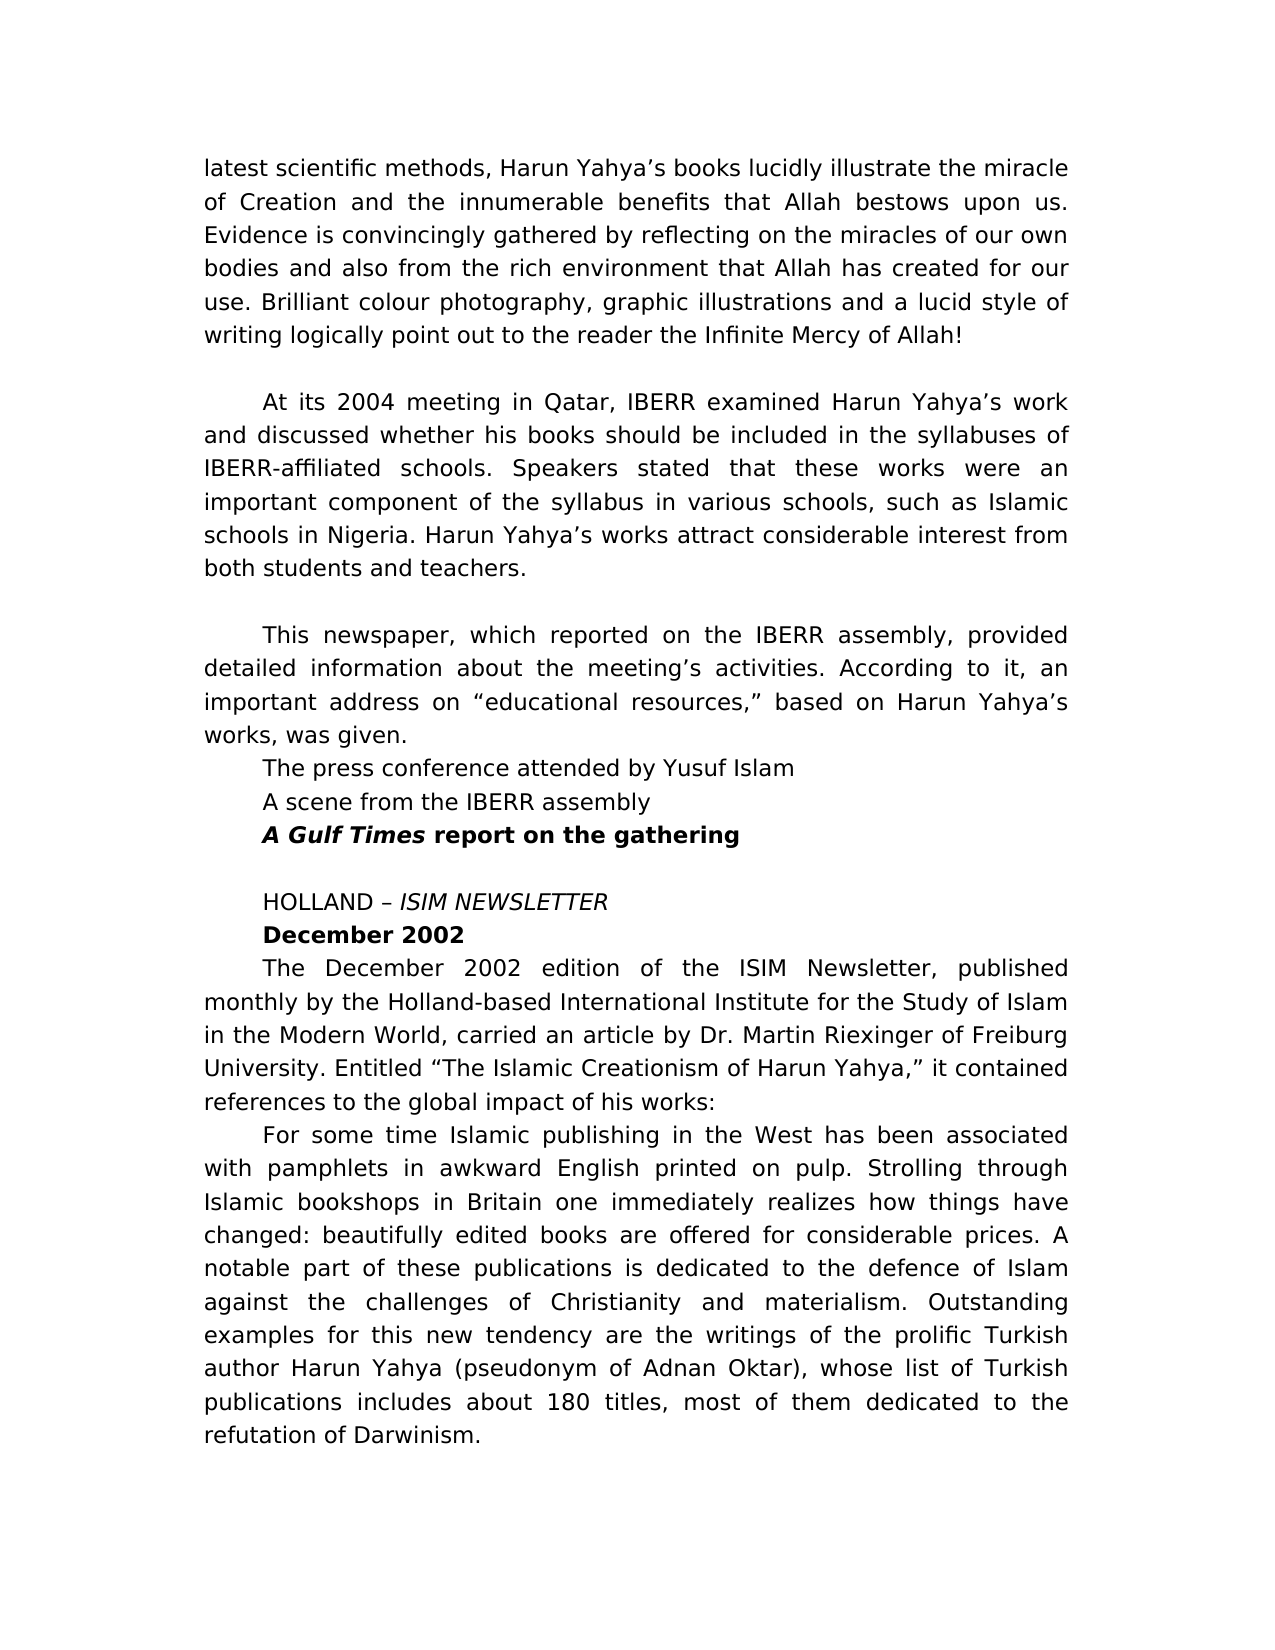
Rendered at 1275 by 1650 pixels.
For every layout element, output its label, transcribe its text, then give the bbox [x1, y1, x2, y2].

text HOLLAND – ISIM NEWSLETTER [203, 883, 1070, 917]
text A scene from the IBERR assembly [203, 783, 1070, 817]
text This newspaper, which reported on the IBERR assembly, provided detailed information about the meeting’s activities. According to it, an important address on “educational resources,” based on Harun Yahya’s works, was given. [203, 617, 1070, 750]
text The December 2002 edition of the ISIM Newsletter, published monthly by the Holland-based International Institute for the Study of Islam in the Modern World, carried an article by Dr. Martin Riexinger of Freiburg University. Entitled “The Islamic Creationism of Harun Yahya,” it contained references to the global impact of his works: [203, 950, 1070, 1117]
text December 2002 [203, 917, 1070, 950]
text For some time Islamic publishing in the West has been associated with pamphlets in awkward English printed on pulp. Strolling through Islamic bookshops in Britain one immediately realizes how things have changed: beautifully edited books are offered for considerable prices. A notable part of these publications is dedicated to the defence of Islam against the challenges of Christianity and materialism. Outstanding examples for this new tendency are the writings of the prolific Turkish author Harun Yahya (pseudonym of Adnan Oktar), whose list of Turkish publications includes about 180 titles, most of them dedicated to the refutation of Darwinism. [203, 1117, 1070, 1450]
text At its 2004 meeting in Qatar, IBERR examined Harun Yahya’s work and discussed whether his books should be included in the syllabuses of IBERR-affiliated schools. Speakers stated that these works were an important component of the syllabus in various schools, such as Islamic schools in Nigeria. Harun Yahya’s works attract considerable interest from both students and teachers. [203, 383, 1070, 583]
text The press conference attended by Yusuf Islam [203, 750, 1070, 783]
text A Gulf Times report on the gathering [203, 817, 1070, 850]
text latest scientific methods, Harun Yahya’s books lucidly illustrate the miracle of Creation and the innumerable benefits that Allah bestows upon us. Evidence is convincingly gathered by reflecting on the miracles of our own bodies and also from the rich environment that Allah has created for our use. Brilliant colour photography, graphic illustrations and a lucid style of writing logically point out to the reader the Infinite Mercy of Allah! [203, 150, 1070, 350]
